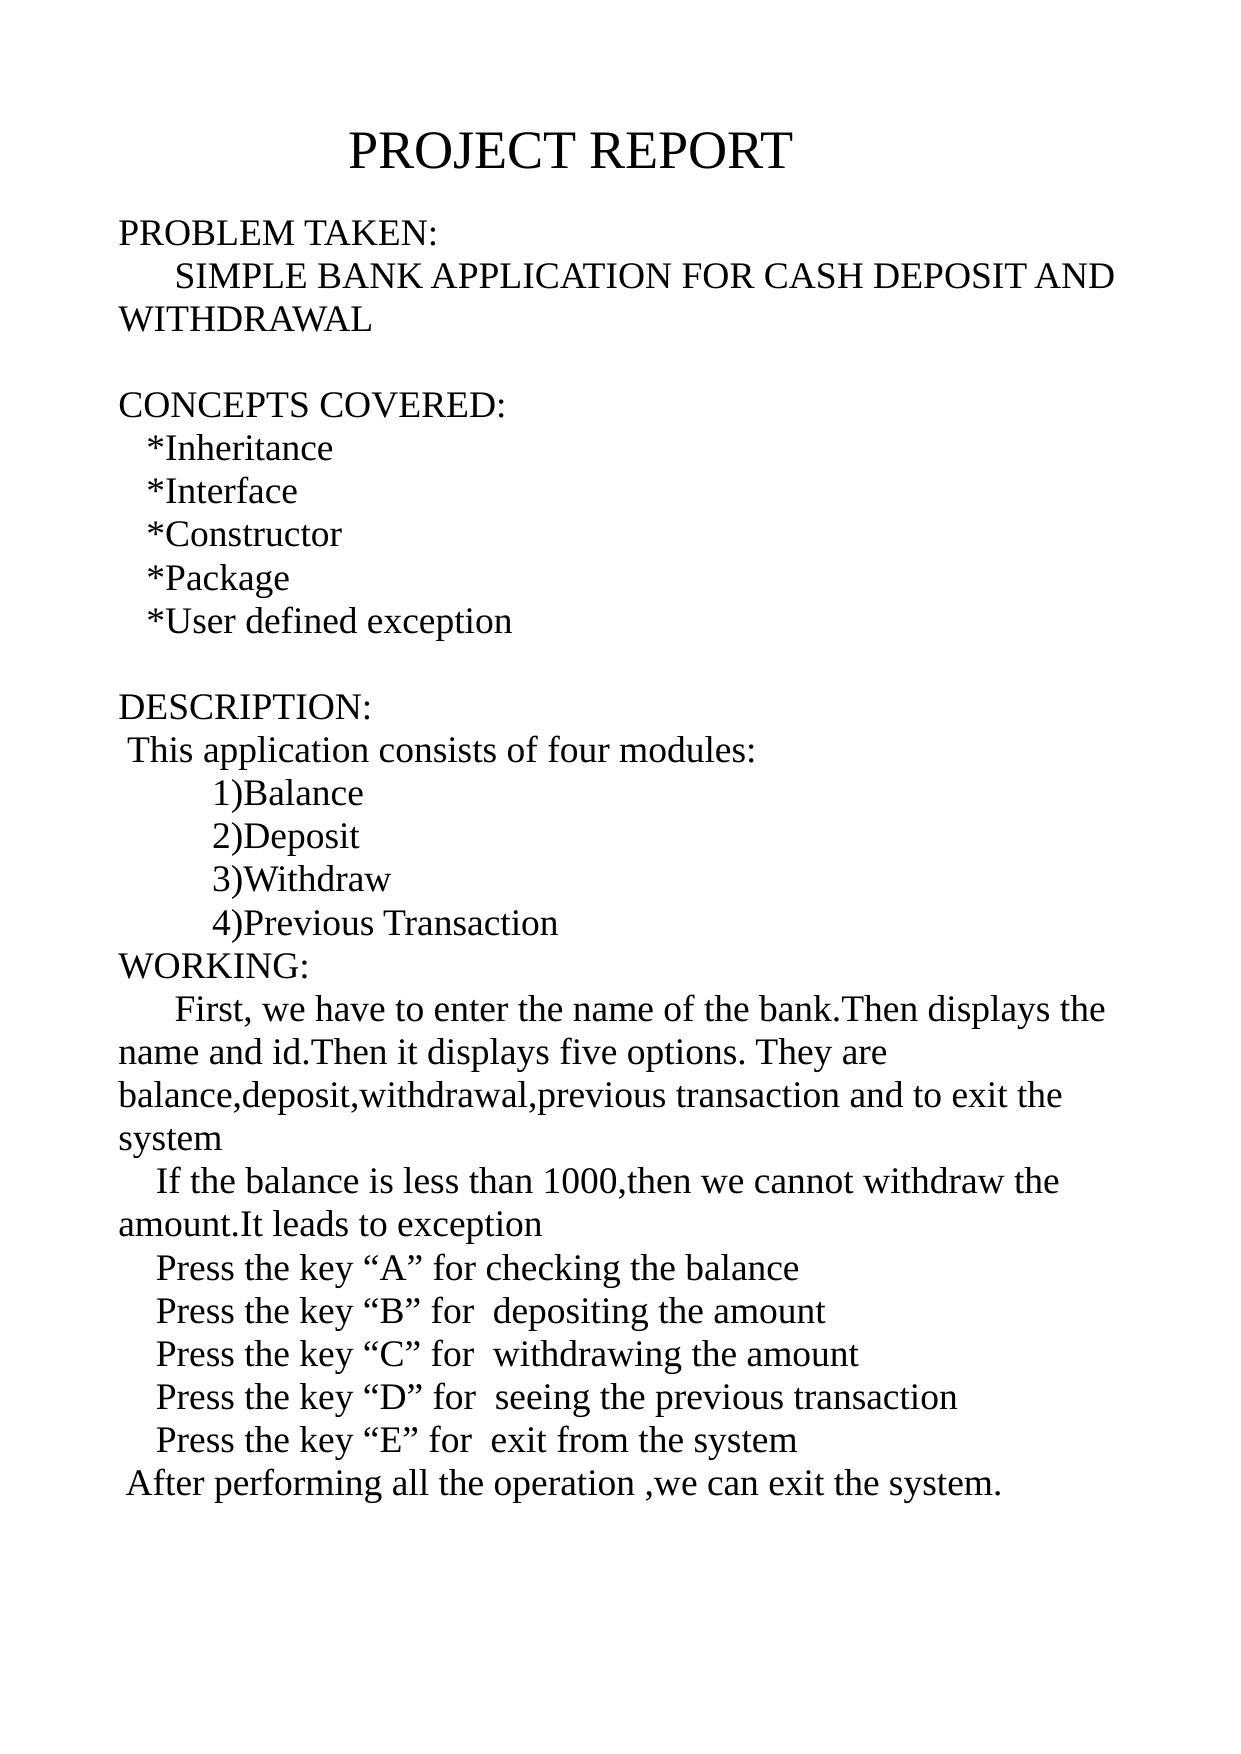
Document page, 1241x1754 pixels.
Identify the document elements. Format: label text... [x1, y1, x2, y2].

text Press the key “A” for checking the balance [118, 1245, 1122, 1288]
text DESCRIPTION: [118, 684, 1122, 727]
text After performing all the operation ,we can exit the system. [118, 1461, 1122, 1504]
text 1)Balance [118, 771, 1122, 814]
text 2)Deposit [118, 814, 1122, 857]
text *Inheritance [118, 426, 1122, 469]
text 4)Previous Transaction [118, 900, 1122, 943]
text *Constructor [118, 512, 1122, 555]
text If the balance is less than 1000,then we cannot withdraw the amount.It leads to exception [118, 1159, 1122, 1245]
text WORKING: [118, 943, 1122, 986]
text Press the key “D” for seeing the previous transaction [118, 1374, 1122, 1417]
text Press the key “B” for depositing the amount [118, 1288, 1122, 1331]
text 3)Withdraw [118, 857, 1122, 900]
text SIMPLE BANK APPLICATION FOR CASH DEPOSIT AND WITHDRAWAL [118, 253, 1122, 339]
text CONCEPTS COVERED: [118, 382, 1122, 426]
text This application consists of four modules: [118, 727, 1122, 771]
text Press the key “E” for exit from the system [118, 1417, 1122, 1461]
text First, we have to enter the name of the bank.Then displays the name and id.Then it displays five options. They are balance,deposit,withdrawal,previous transaction and to exit the system [118, 986, 1122, 1159]
text Press the key “C” for withdrawing the amount [118, 1331, 1122, 1374]
text *Package [118, 555, 1122, 598]
text *Interface [118, 469, 1122, 512]
text *User defined exception [118, 598, 1122, 641]
text PROBLEM TAKEN: [118, 210, 1122, 253]
